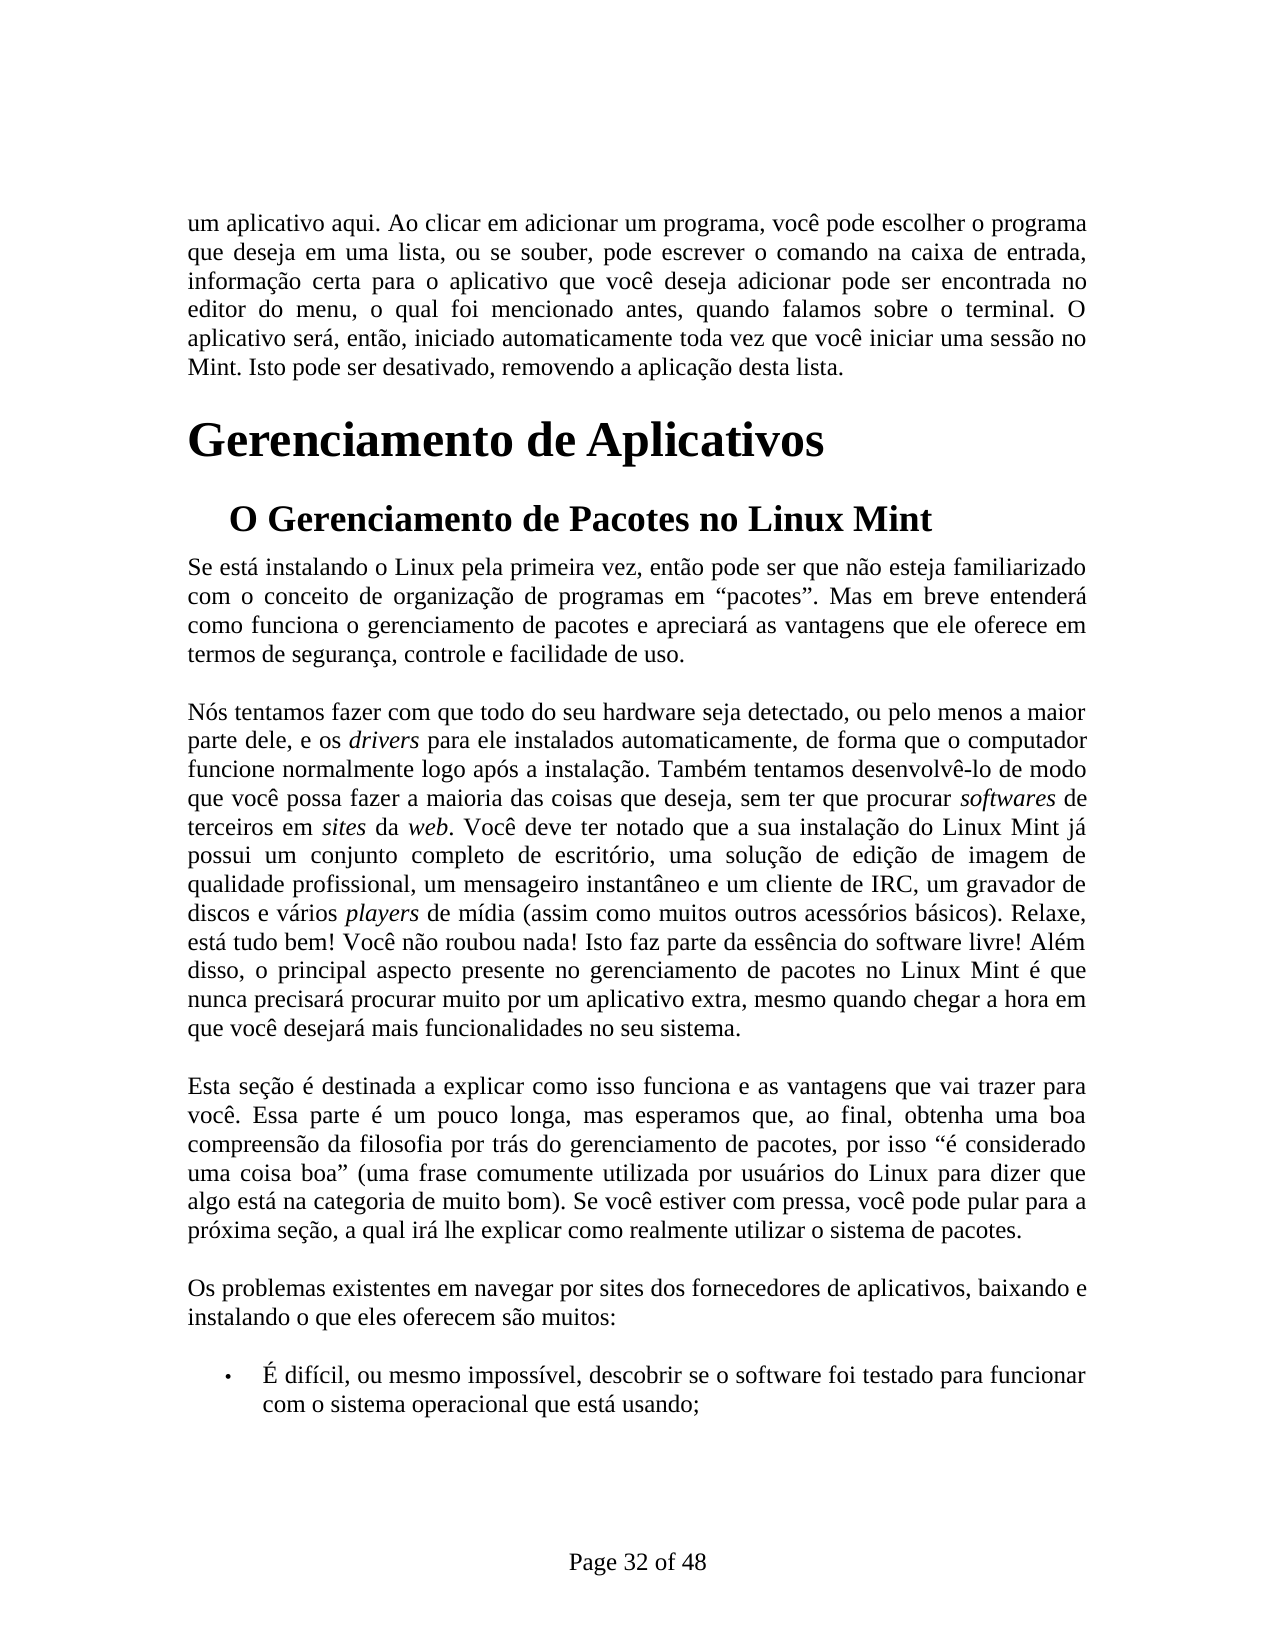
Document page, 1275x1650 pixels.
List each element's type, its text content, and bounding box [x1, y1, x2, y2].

subtitle O Gerenciamento de Pacotes no Linux Mint [187, 497, 1087, 540]
text Se está instalando o Linux pela primeira vez, então pode ser que não esteja familiarizado com o conceito de organização de programas em “pacotes”. Mas em breve entenderá como funciona o gerenciamento de pacotes e apreciará as vantagens que ele oferece em termos de segurança, controle e facilidade de uso. [187, 552, 1087, 667]
text Esta seção é destinada a explicar como isso funciona e as vantagens que vai trazer para você. Essa parte é um pouco longa, mas esperamos que, ao final, obtenha uma boa compreensão da filosofia por trás do gerenciamento de pacotes, por isso “é considerado uma coisa boa” (uma frase comumente utilizada por usuários do Linux para dizer que algo está na categoria de muito bom). Se você estiver com pressa, você pode pular para a próxima seção, a qual irá lhe explicar como realmente utilizar o sistema de pacotes. [187, 1071, 1087, 1244]
text Os problemas existentes em navegar por sites dos fornecedores de aplicativos, baixando e instalando o que eles oferecem são muitos: [187, 1273, 1087, 1331]
subtitle Gerenciamento de Aplicativos [187, 410, 1087, 468]
text Nós tentamos fazer com que todo do seu hardware seja detectado, ou pelo menos a maior parte dele, e os drivers para ele instalados automaticamente, de forma que o computador funcione normalmente logo após a instalação. Também tentamos desenvolvê-lo de modo que você possa fazer a maioria das coisas que deseja, sem ter que procurar softwares de terceiros em sites da web. Você deve ter notado que a sua instalação do Linux Mint já possui um conjunto completo de escritório, uma solução de edição de imagem de qualidade profissional, um mensageiro instantâneo e um cliente de IRC, um gravador de discos e vários players de mídia (assim como muitos outros acessórios básicos). Relaxe, está tudo bem! Você não roubou nada! Isto faz parte da essência do software livre! Além disso, o principal aspecto presente no gerenciamento de pacotes no Linux Mint é que nunca precisará procurar muito por um aplicativo extra, mesmo quando chegar a hora em que você desejará mais funcionalidades no seu sistema. [187, 697, 1087, 1042]
list É difícil, ou mesmo impossível, descobrir se o software foi testado para funcionar com o sistema operacional que está usando; [225, 1360, 1087, 1418]
text um aplicativo aqui. Ao clicar em adicionar um programa, você pode escolher o programa que deseja em uma lista, ou se souber, pode escrever o comando na caixa de entrada, informação certa para o aplicativo que você deseja adicionar pode ser encontrada no editor do menu, o qual foi mencionado antes, quando falamos sobre o terminal. O aplicativo será, então, iniciado automaticamente toda vez que você iniciar uma sessão no Mint. Isto pode ser desativado, removendo a aplicação desta lista. [187, 208, 1087, 381]
